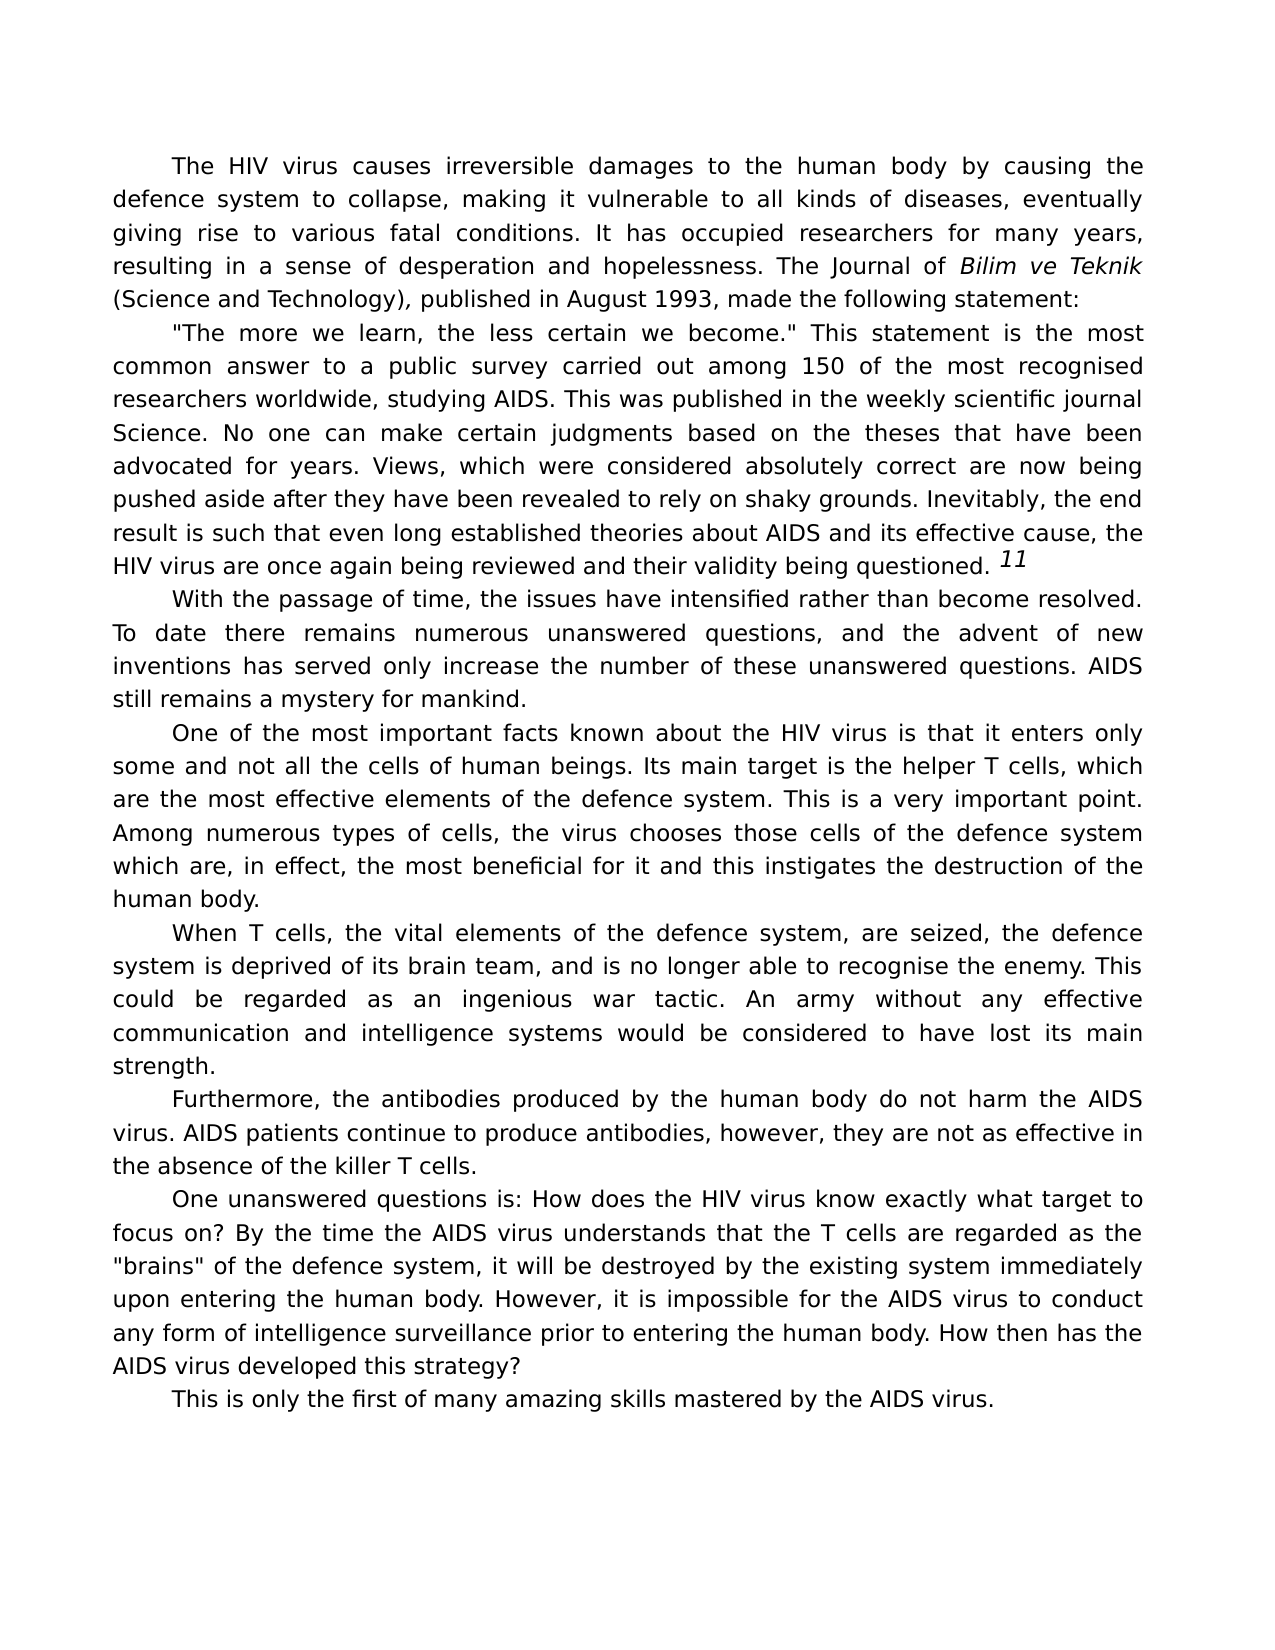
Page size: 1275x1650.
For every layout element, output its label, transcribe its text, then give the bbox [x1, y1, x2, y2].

text One of the most important facts known about the HIV virus is that it enters only some and not all the cells of human beings. Its main target is the helper T cells, which are the most effective elements of the defence system. This is a very important point. Among numerous types of cells, the virus chooses those cells of the defence system which are, in effect, the most beneficial for it and this instigates the destruction of the human body. [112, 714, 1145, 914]
text When T cells, the vital elements of the defence system, are seized, the defence system is deprived of its brain team, and is no longer able to recognise the enemy. This could be regarded as an ingenious war tactic. An army without any effective communication and intelligence systems would be considered to have lost its main strength. [112, 914, 1145, 1081]
text The HIV virus causes irreversible damages to the human body by causing the defence system to collapse, making it vulnerable to all kinds of diseases, eventually giving rise to various fatal conditions. It has occupied researchers for many years, resulting in a sense of desperation and hopelessness. The Journal of Bilim ve Teknik (Science and Technology), published in August 1993, made the following statement: [112, 148, 1145, 314]
text "The more we learn, the less certain we become." This statement is the most common answer to a public survey carried out among 150 of the most recognised researchers worldwide, studying AIDS. This was published in the weekly scientific journal Science. No one can make certain judgments based on the theses that have been advocated for years. Views, which were considered absolutely correct are now being pushed aside after they have been revealed to rely on shaky grounds. Inevitably, the end result is such that even long established theories about AIDS and its effective cause, the HIV virus are once again being reviewed and their validity being questioned. 11 [112, 314, 1145, 581]
text Furthermore, the antibodies produced by the human body do not harm the AIDS virus. AIDS patients continue to produce antibodies, however, they are not as effective in the absence of the killer T cells. [112, 1081, 1145, 1181]
text With the passage of time, the issues have intensified rather than become resolved. To date there remains numerous unanswered questions, and the advent of new inventions has served only increase the number of these unanswered questions. AIDS still remains a mystery for mankind. [112, 581, 1145, 714]
text This is only the first of many amazing skills mastered by the AIDS virus. [112, 1381, 1145, 1414]
text One unanswered questions is: How does the HIV virus know exactly what target to focus on? By the time the AIDS virus understands that the T cells are regarded as the "brains" of the defence system, it will be destroyed by the existing system immediately upon entering the human body. However, it is impossible for the AIDS virus to conduct any form of intelligence surveillance prior to entering the human body. How then has the AIDS virus developed this strategy? [112, 1181, 1145, 1381]
